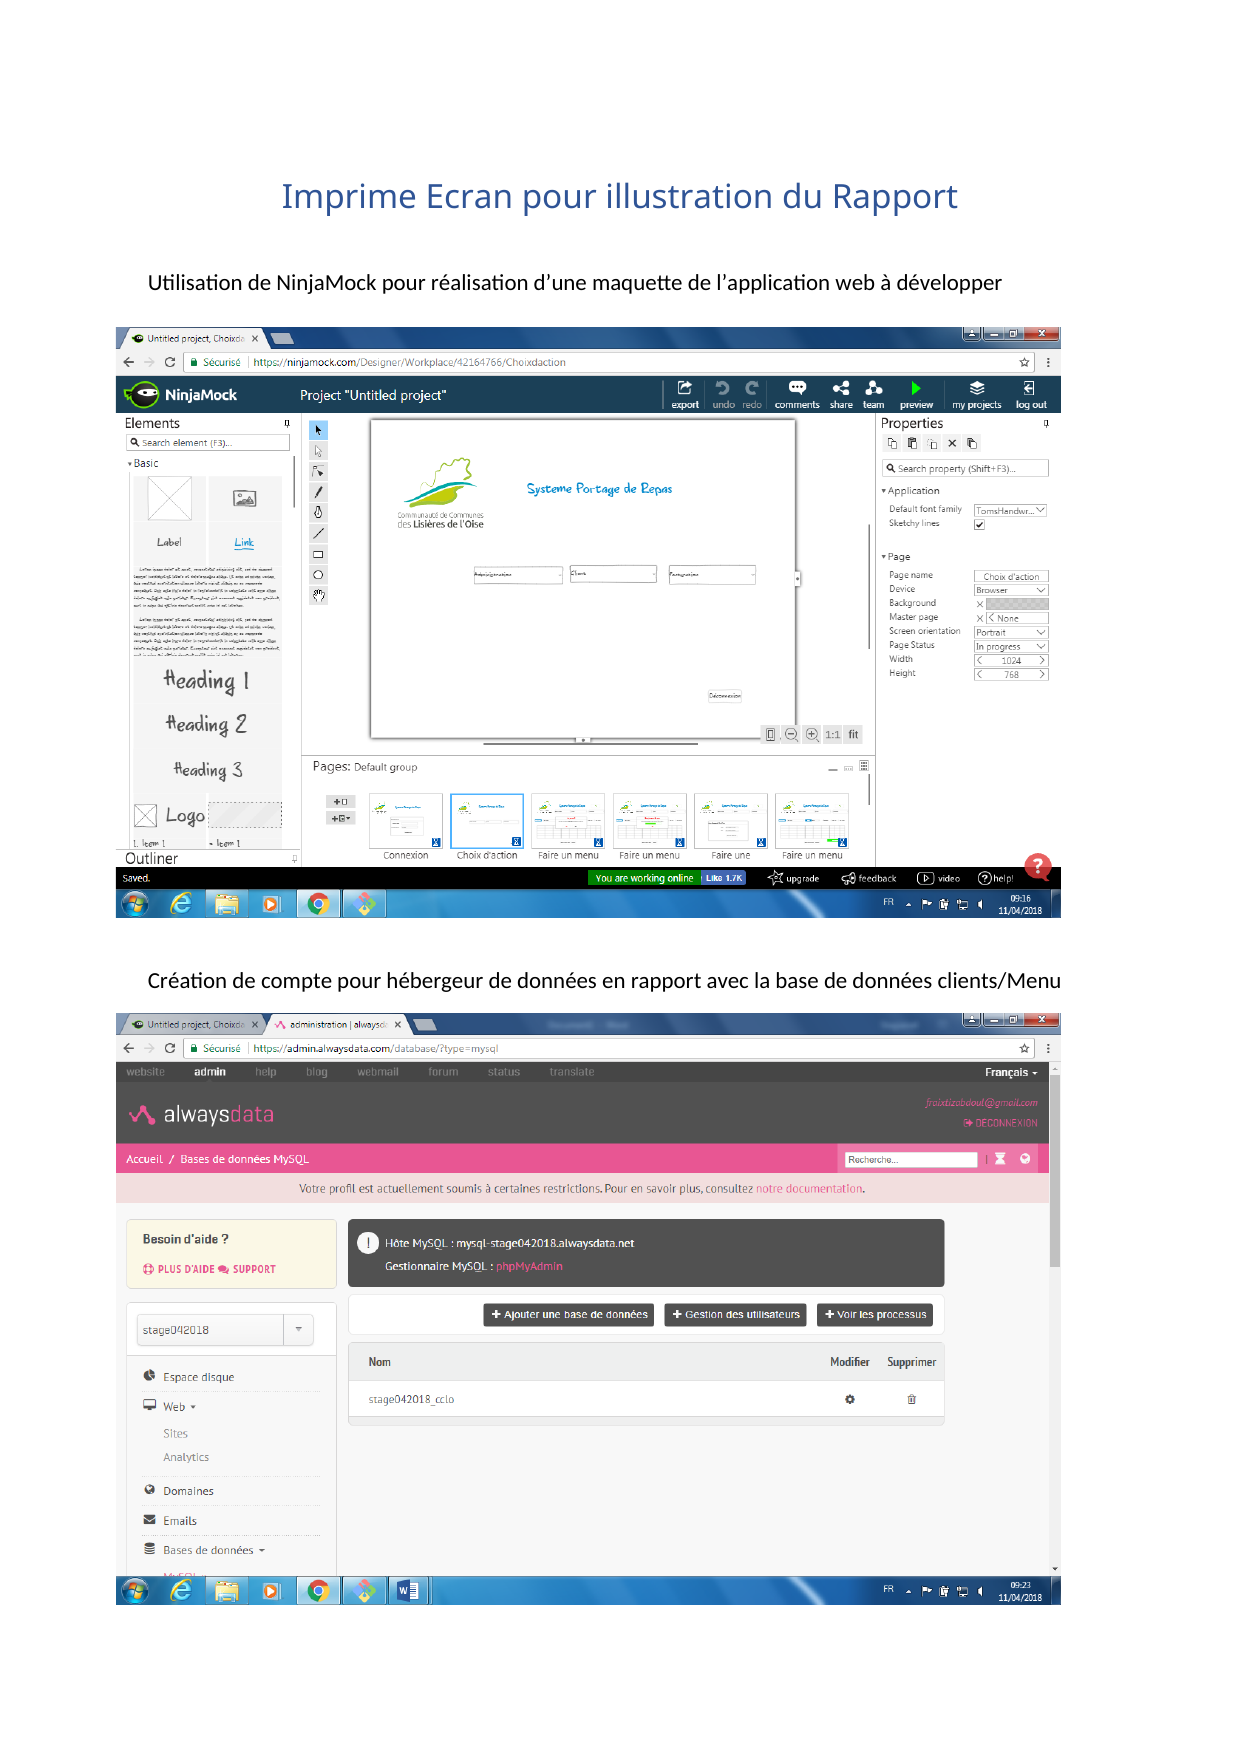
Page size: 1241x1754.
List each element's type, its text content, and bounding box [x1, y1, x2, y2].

subtitle Imprime Ecran pour illustration du Rapport [148, 173, 1093, 218]
text Création de compte pour hébergeur de données en rapport avec la base de données clients/Menu [148, 966, 1093, 994]
text Utilisation de NinjaMock pour réalisation d’une maquette de l’application web à développer [148, 268, 1093, 296]
